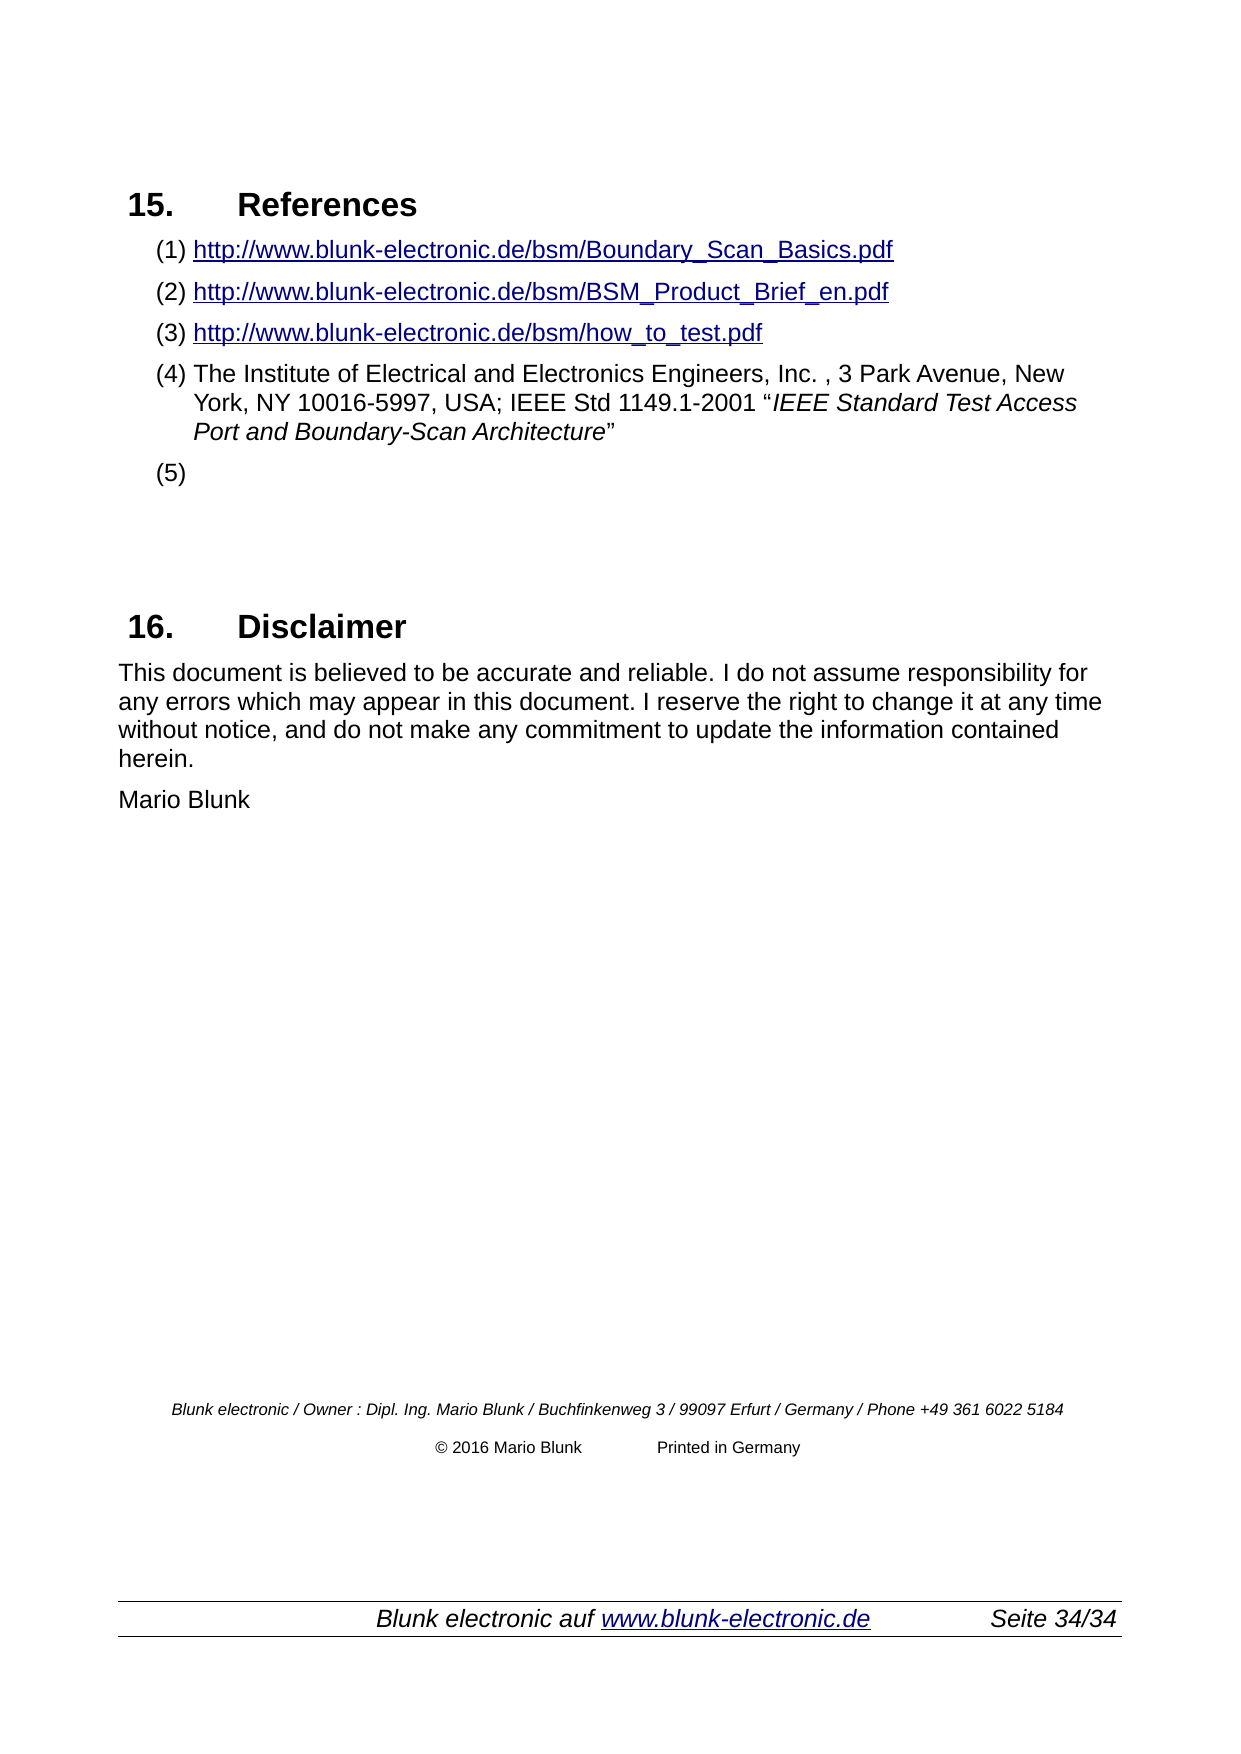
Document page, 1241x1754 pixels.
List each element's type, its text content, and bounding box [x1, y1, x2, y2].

text Mario Blunk [118, 785, 1122, 814]
subtitle Disclaimer [118, 607, 1122, 645]
list http://www.blunk-electronic.de/bsm/Boundary_Scan_Basics.pdf [156, 236, 1122, 264]
list The Institute of Electrical and Electronics Engineers, Inc. , 3 Park Avenue, New York, NY 10016-5997, USA; IEEE Std 1149.1-2001 “IEEE Standard Test Access Port and Boundary-Scan Architecture” [156, 359, 1122, 446]
text This document is believed to be accurate and reliable. I do not assume responsibility for any errors which may appear in this document. I reserve the right to change it at any time without notice, and do not make any commitment to update the information contained herein. [118, 658, 1122, 773]
text Blunk electronic / Owner : Dipl. Ing. Mario Blunk / Buchfinkenweg 3 / 99097 Erfurt / Germany / Phone +49 361 6022 5184 [118, 1399, 1122, 1418]
list http://www.blunk-electronic.de/bsm/how_to_test.pdf [156, 318, 1122, 347]
text © 2016 Mario Blunk Printed in Germany [118, 1438, 1122, 1457]
list http://www.blunk-electronic.de/bsm/BSM_Product_Brief_en.pdf [156, 277, 1122, 306]
subtitle References [118, 184, 1122, 223]
